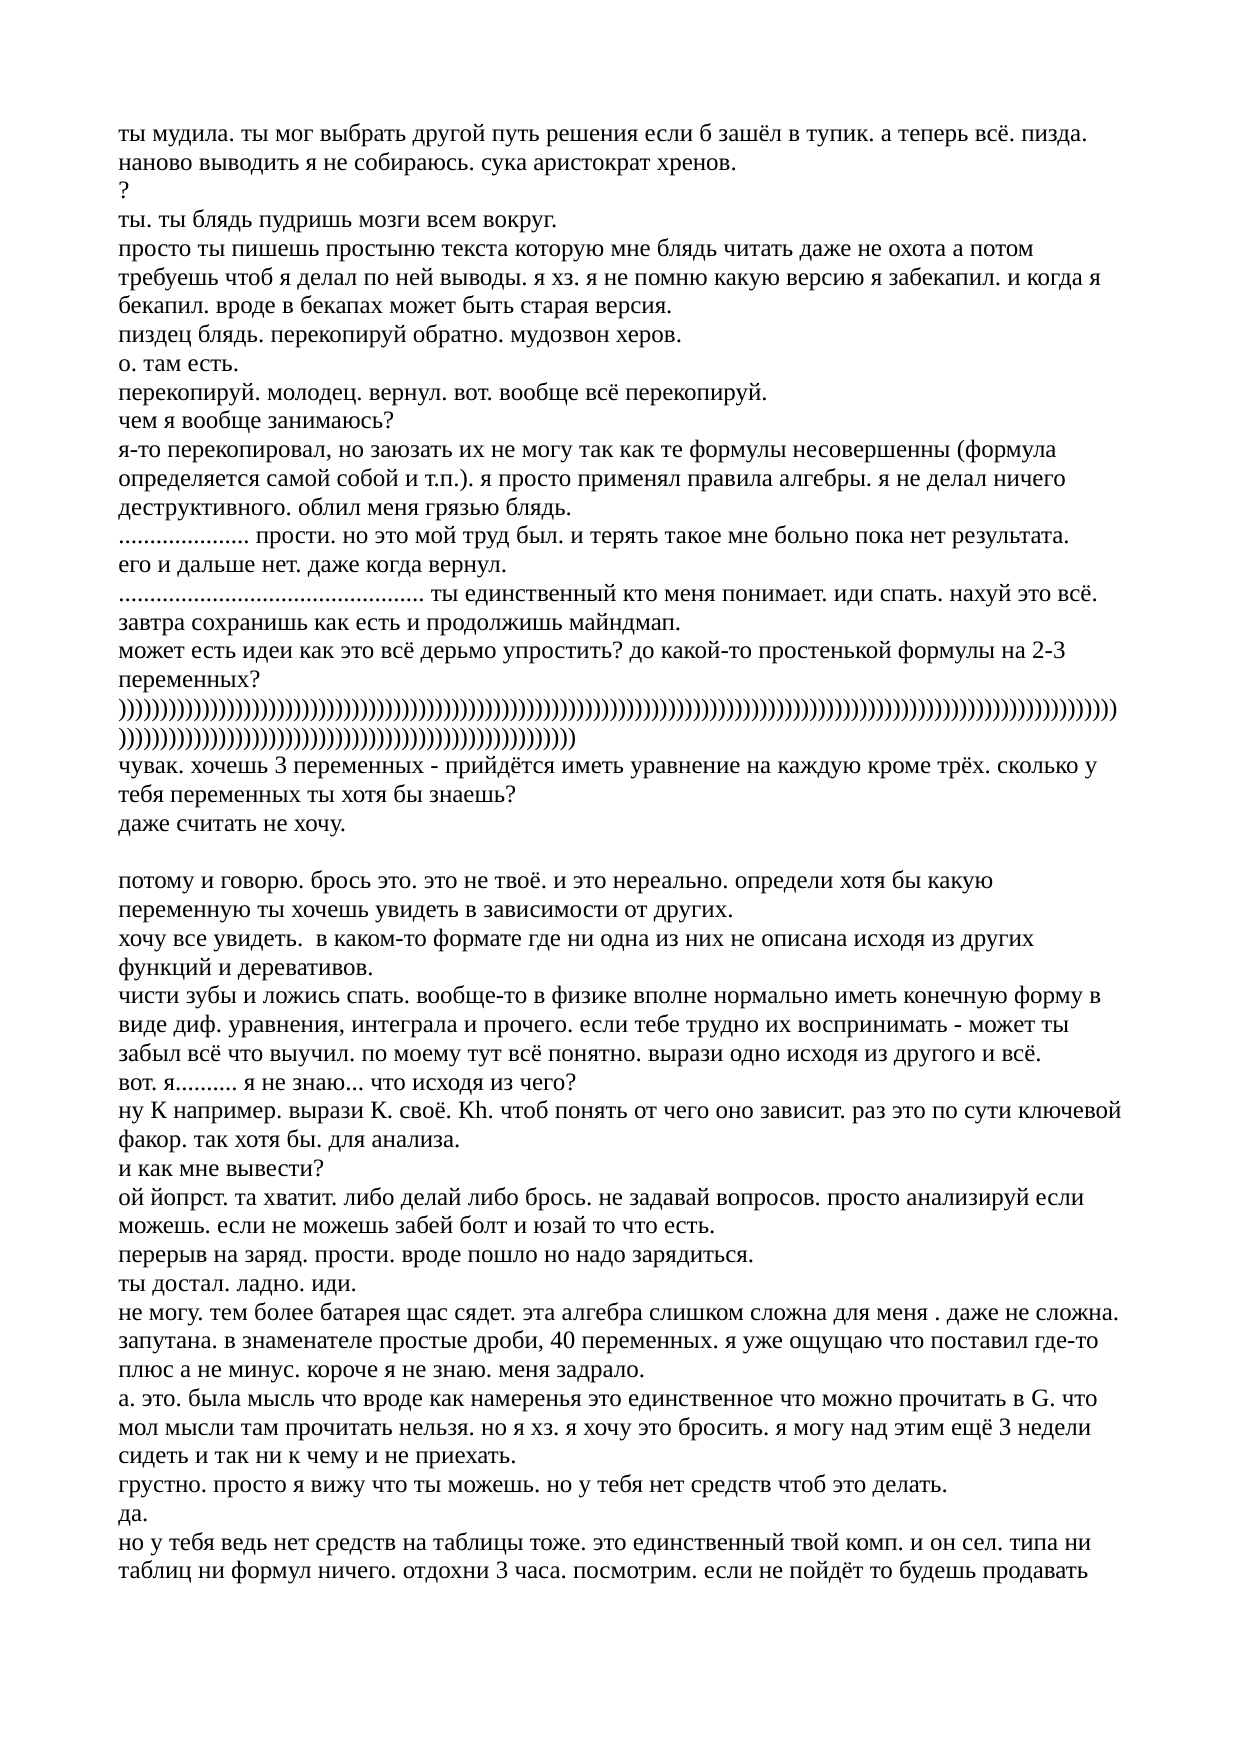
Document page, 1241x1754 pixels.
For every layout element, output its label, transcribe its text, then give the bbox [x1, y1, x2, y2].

text чисти зубы и ложись спать. вообще-то в физике вполне нормально иметь конечную форму в виде диф. уравнения, интеграла и прочего. если тебе трудно их воспринимать - может ты забыл всё что выучил. по моему тут всё понятно. вырази одно исходя из другого и всё. [118, 981, 1122, 1067]
text ой йопрст. та хватит. либо делай либо брось. не задавай вопросов. просто анализируй если можешь. если не можешь забей болт и юзай то что есть. [118, 1182, 1122, 1239]
text перерыв на заряд. прости. вроде пошло но надо зарядиться. [118, 1239, 1122, 1268]
text чувак. хочешь 3 переменных - прийдётся иметь уравнение на каждую кроме трёх. сколько у тебя переменных ты хотя бы знаешь? [118, 751, 1122, 808]
text ? [118, 176, 1122, 204]
text ты достал. ладно. иди. [118, 1268, 1122, 1297]
text потому и говорю. брось это. это не твоё. и это нереально. определи хотя бы какую переменную ты хочешь увидеть в зависимости от других. [118, 866, 1122, 923]
text и как мне вывести? [118, 1153, 1122, 1182]
text ты мудила. ты мог выбрать другой путь решения если б зашёл в тупик. а теперь всё. пизда. наново выводить я не собираюсь. сука аристократ хренов. [118, 118, 1122, 176]
text но у тебя ведь нет средств на таблицы тоже. это единственный твой комп. и он сел. типа ни таблиц ни формул ничего. отдохни 3 часа. посмотрим. если не пойдёт то будешь продавать [118, 1527, 1122, 1584]
text ..................... прости. но это мой труд был. и терять такое мне больно пока нет результата. [118, 521, 1122, 549]
text грустно. просто я вижу что ты можешь. но у тебя нет средств чтоб это делать. [118, 1469, 1122, 1498]
text перекопируй. молодец. вернул. вот. вообще всё перекопируй. [118, 377, 1122, 406]
text ................................................. ты единственный кто меня понимает. иди спать. нахуй это всё. завтра сохранишь как есть и продолжишь майндмап. [118, 578, 1122, 636]
text не могу. тем более батарея щас сядет. эта алгебра слишком сложна для меня . даже не сложна. запутана. в знаменателе простые дроби, 40 переменных. я уже ощущаю что поставил где-то плюс а не минус. короче я не знаю. меня задрало. [118, 1297, 1122, 1383]
text а. это. была мысль что вроде как намеренья это единственное что можно прочитать в G. что мол мысли там прочитать нельзя. но я хз. я хочу это бросить. я могу над этим ещё 3 недели сидеть и так ни к чему и не приехать. [118, 1383, 1122, 1469]
text ты. ты блядь пудришь мозги всем вокруг. [118, 204, 1122, 233]
text ну К например. вырази К. своё. Кh. чтоб понять от чего оно зависит. раз это по сути ключевой факор. так хотя бы. для анализа. [118, 1096, 1122, 1153]
text его и дальше нет. даже когда вернул. [118, 549, 1122, 578]
text может есть идеи как это всё дерьмо упростить? до какой-то простенькой формулы на 2-3 переменных? [118, 636, 1122, 693]
text даже считать не хочу. [118, 808, 1122, 837]
text да. [118, 1498, 1122, 1527]
text хочу все увидеть. в каком-то формате где ни одна из них не описана исходя из других функций и деревативов. [118, 923, 1122, 981]
text просто ты пишешь простыню текста которую мне блядь читать даже не охота а потом требуешь чтоб я делал по ней выводы. я хз. я не помню какую версию я забекапил. и когда я бекапил. вроде в бекапах может быть старая версия. [118, 233, 1122, 319]
text чем я вообще занимаюсь? [118, 406, 1122, 434]
text пиздец блядь. перекопируй обратно. мудозвон херов. [118, 319, 1122, 348]
text вот. я.......... я не знаю... что исходя из чего? [118, 1067, 1122, 1096]
text о. там есть. [118, 348, 1122, 377]
text я-то перекопировал, но заюзать их не могу так как те формулы несовершенны (формула определяется самой собой и т.п.). я просто применял правила алгебры. я не делал ничего деструктивного. облил меня грязью блядь. [118, 434, 1122, 521]
text ))))))))))))))))))))))))))))))))))))))))))))))))))))))))))))))))))))))))))))))))))))))))))))))))))))))))))))))))))))))))))))))))))))))))))))))))))))))))))))))))))))))))))))))) [118, 693, 1122, 751]
